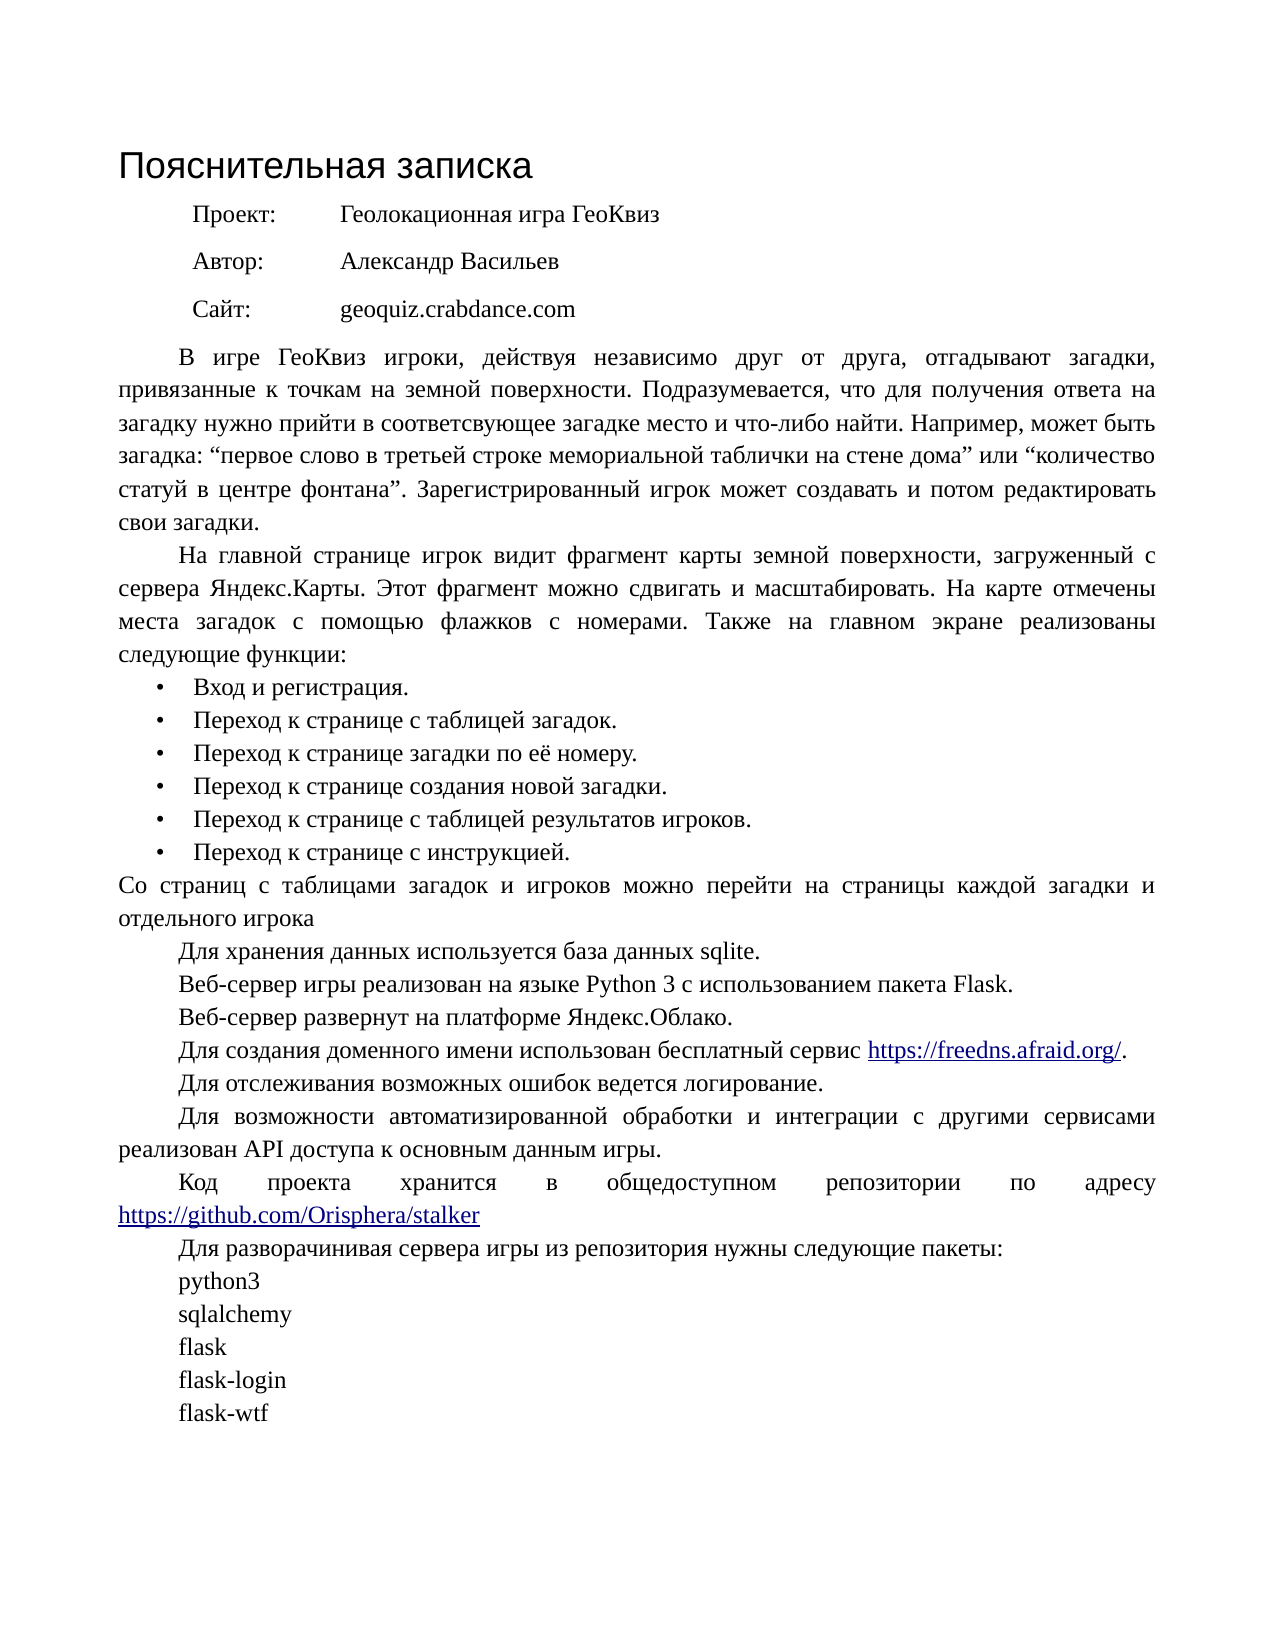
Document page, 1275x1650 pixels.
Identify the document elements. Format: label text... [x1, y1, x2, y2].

list Вход и регистрация. [156, 672, 1157, 701]
list Переход к странице с таблицей результатов игроков. [156, 804, 1157, 833]
text В игре ГеоКвиз игроки, действуя независимо друг от друга, отгадывают загадки, привязанные к точкам на земной поверхности. Подразумевается, что для получения ответа на загадку нужно прийти в соответсвующее загадке место и что-либо найти. Например, может быть загадка: “первое слово в третьей строке мемориальной таблички на стене дома” или “количество статуй в центре фонтана”. Зарегистрированный игрок может создавать и потом редактировать свои загадки. [118, 342, 1157, 535]
text Для хранения данных используется база данных sqlite. [118, 936, 1157, 965]
text Для возможности автоматизированной обработки и интеграции с другими сервисами реализован API доступа к основным данным игры. [118, 1101, 1157, 1163]
list Переход к странице создания новой загадки. [156, 771, 1157, 799]
text Проект: Геолокационная игра ГеоКвиз [118, 199, 1157, 227]
subtitle Пояснительная записка [118, 143, 1157, 186]
list Переход к странице с инструкцией. [156, 837, 1157, 866]
text flask [118, 1332, 1157, 1361]
text python3 [118, 1266, 1157, 1295]
list Переход к странице с таблицей загадок. [156, 705, 1157, 733]
text Автор: Александр Васильев [118, 246, 1157, 275]
text На главной странице игрок видит фрагмент карты земной поверхности, загруженный с сервера Яндекс.Карты. Этот фрагмент можно сдвигать и масштабировать. На карте отмечены места загадок с помощью флажков с номерами. Также на главном экране реализованы следующие функции: [118, 540, 1157, 667]
text flask-wtf [118, 1398, 1157, 1427]
text Веб-сервер игры реализован на языке Python 3 с использованием пакета Flask. [118, 969, 1157, 998]
text Код проекта хранится в общедоступном репозитории по адресу https://github.com/Orisphera/stalker [118, 1167, 1157, 1229]
text Для создания доменного имени использован бесплатный сервис https://freedns.afraid.org/. [118, 1035, 1157, 1064]
text flask-login [118, 1365, 1157, 1394]
text Для отслеживания возможных ошибок ведется логирование. [118, 1068, 1157, 1097]
text Для разворачинивая сервера игры из репозитория нужны следующие пакеты: [118, 1233, 1157, 1262]
list Переход к странице загадки по её номеру. [156, 738, 1157, 767]
text Со страниц с таблицами загадок и игроков можно перейти на страницы каждой загадки и отдельного игрока [118, 870, 1157, 932]
text Веб-сервер развернут на платформе Яндекс.Облако. [118, 1002, 1157, 1031]
text Сайт: geoquiz.crabdance.com [118, 294, 1157, 323]
text sqlalchemy [118, 1299, 1157, 1328]
